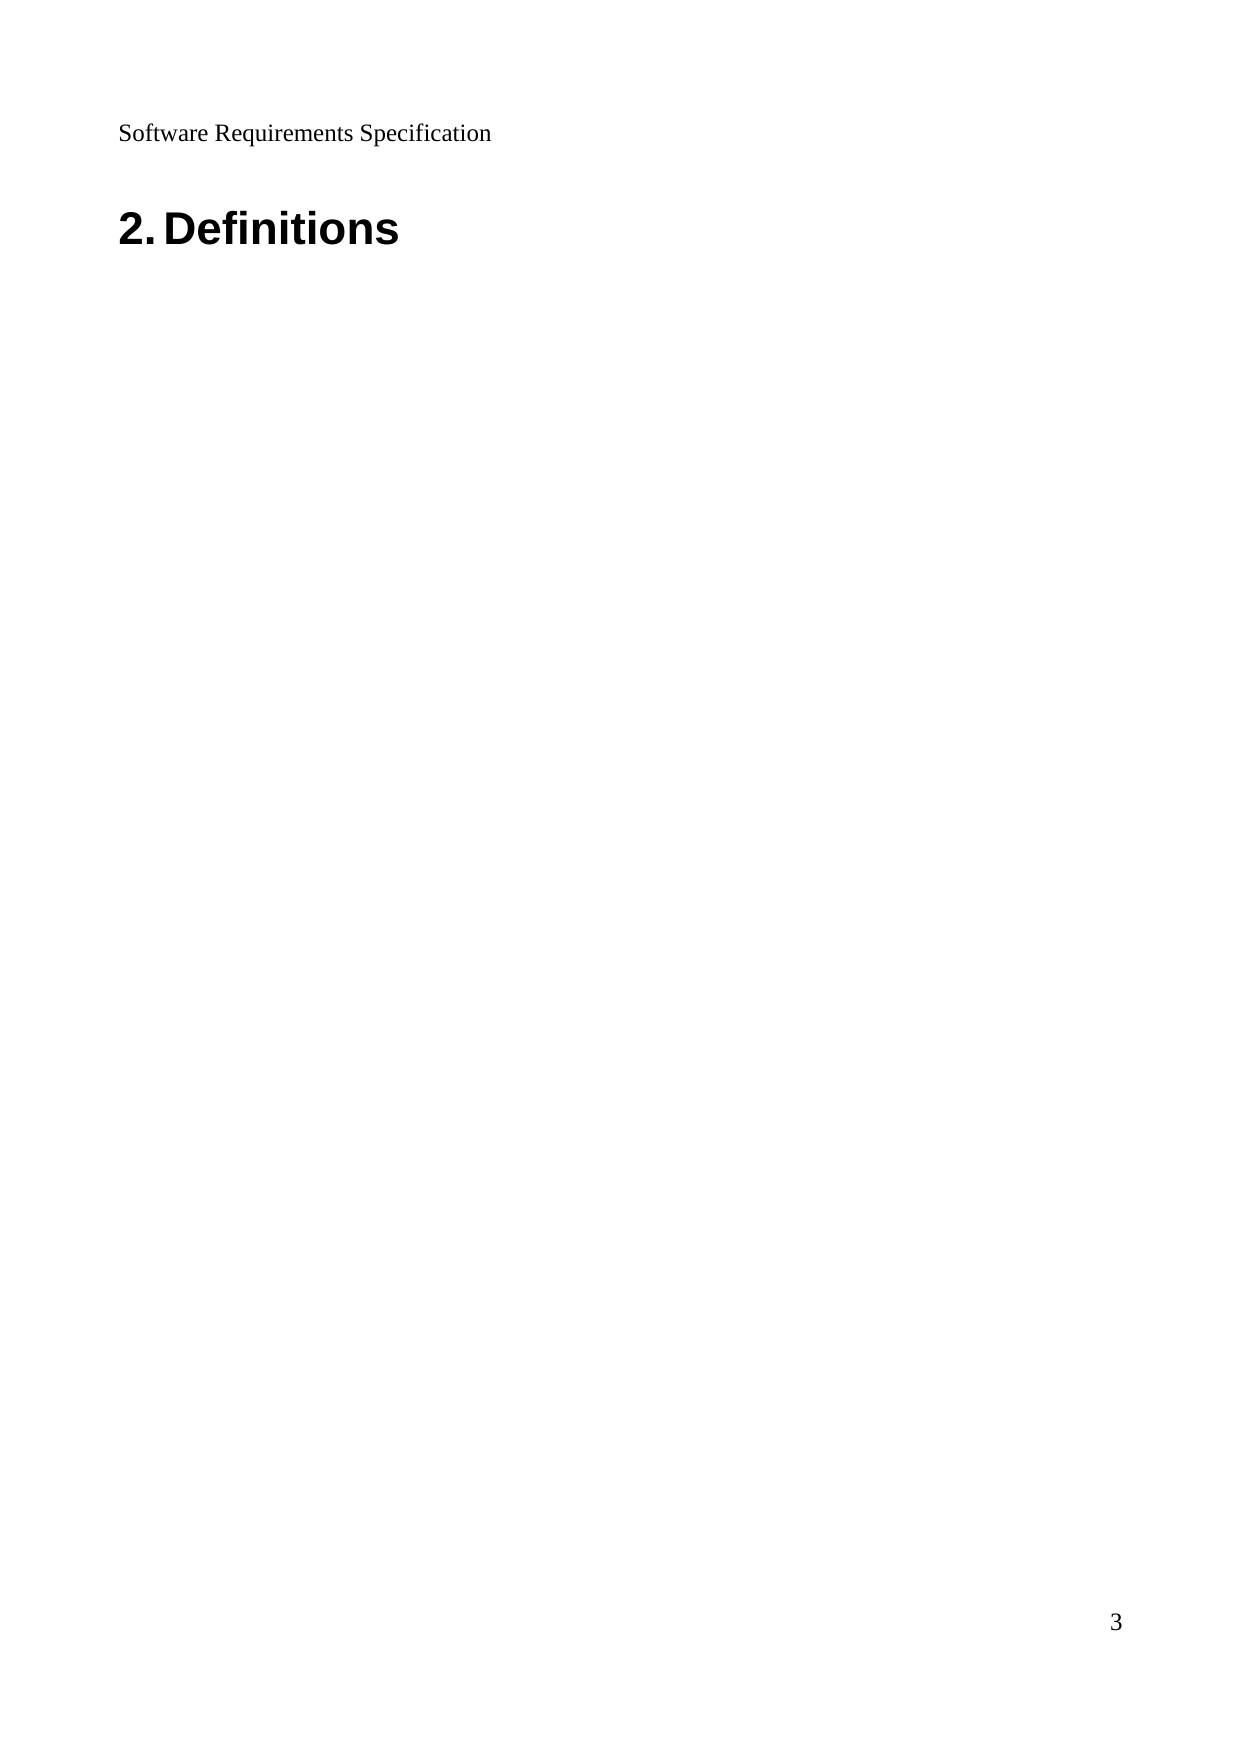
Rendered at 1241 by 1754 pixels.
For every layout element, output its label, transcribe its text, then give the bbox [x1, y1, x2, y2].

subtitle Definitions [118, 201, 1122, 254]
